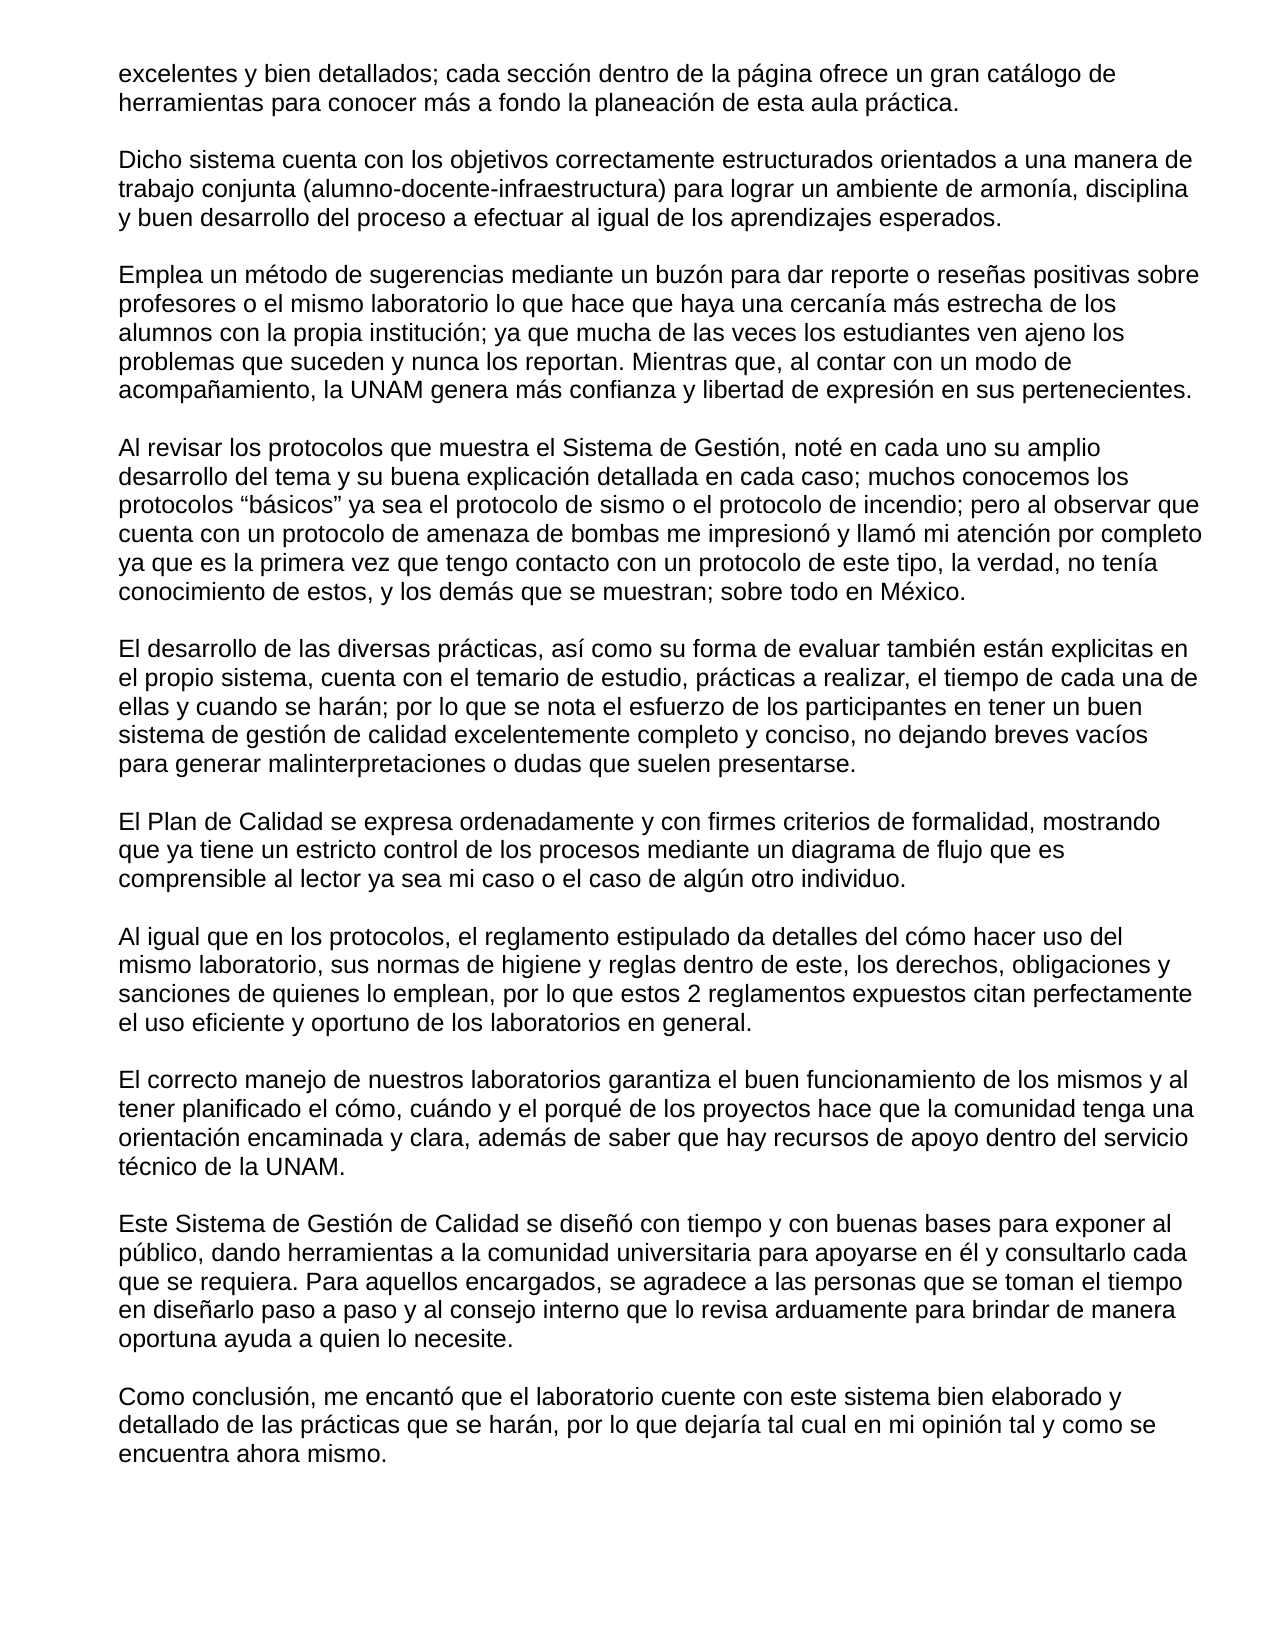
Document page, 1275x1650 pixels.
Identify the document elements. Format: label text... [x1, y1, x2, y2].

text Al igual que en los protocolos, el reglamento estipulado da detalles del cómo hacer uso del mismo laboratorio, sus normas de higiene y reglas dentro de este, los derechos, obligaciones y sanciones de quienes lo emplean, por lo que estos 2 reglamentos expuestos citan perfectamente el uso eficiente y oportuno de los laboratorios en general. [118, 922, 1205, 1037]
text Al revisar los protocolos que muestra el Sistema de Gestión, noté en cada uno su amplio desarrollo del tema y su buena explicación detallada en cada caso; muchos conocemos los protocolos “básicos” ya sea el protocolo de sismo o el protocolo de incendio; pero al observar que cuenta con un protocolo de amenaza de bombas me impresionó y llamó mi atención por completo ya que es la primera vez que tengo contacto con un protocolo de este tipo, la verdad, no tenía conocimiento de estos, y los demás que se muestran; sobre todo en México. [118, 433, 1205, 605]
text El correcto manejo de nuestros laboratorios garantiza el buen funcionamiento de los mismos y al tener planificado el cómo, cuándo y el porqué de los proyectos hace que la comunidad tenga una orientación encaminada y clara, además de saber que hay recursos de apoyo dentro del servicio técnico de la UNAM. [118, 1065, 1205, 1180]
text Emplea un método de sugerencias mediante un buzón para dar reporte o reseñas positivas sobre profesores o el mismo laboratorio lo que hace que haya una cercanía más estrecha de los alumnos con la propia institución; ya que mucha de las veces los estudiantes ven ajeno los problemas que suceden y nunca los reportan. Mientras que, al contar con un modo de acompañamiento, la UNAM genera más confianza y libertad de expresión en sus pertenecientes. [118, 260, 1205, 404]
text Este Sistema de Gestión de Calidad se diseñó con tiempo y con buenas bases para exponer al público, dando herramientas a la comunidad universitaria para apoyarse en él y consultarlo cada que se requiera. Para aquellos encargados, se agradece a las personas que se toman el tiempo en diseñarlo paso a paso y al consejo interno que lo revisa arduamente para brindar de manera oportuna ayuda a quien lo necesite. [118, 1209, 1205, 1353]
text Como conclusión, me encantó que el laboratorio cuente con este sistema bien elaborado y detallado de las prácticas que se harán, por lo que dejaría tal cual en mi opinión tal y como se encuentra ahora mismo. [118, 1382, 1205, 1468]
text El Plan de Calidad se expresa ordenadamente y con firmes criterios de formalidad, mostrando que ya tiene un estricto control de los procesos mediante un diagrama de flujo que es comprensible al lector ya sea mi caso o el caso de algún otro individuo. [118, 807, 1205, 893]
text excelentes y bien detallados; cada sección dentro de la página ofrece un gran catálogo de herramientas para conocer más a fondo la planeación de esta aula práctica. [118, 59, 1205, 117]
text Dicho sistema cuenta con los objetivos correctamente estructurados orientados a una manera de trabajo conjunta (alumno-docente-infraestructura) para lograr un ambiente de armonía, disciplina y buen desarrollo del proceso a efectuar al igual de los aprendizajes esperados. [118, 145, 1205, 232]
text El desarrollo de las diversas prácticas, así como su forma de evaluar también están explicitas en el propio sistema, cuenta con el temario de estudio, prácticas a realizar, el tiempo de cada una de ellas y cuando se harán; por lo que se nota el esfuerzo de los participantes en tener un buen sistema de gestión de calidad excelentemente completo y conciso, no dejando breves vacíos para generar malinterpretaciones o dudas que suelen presentarse. [118, 634, 1205, 778]
